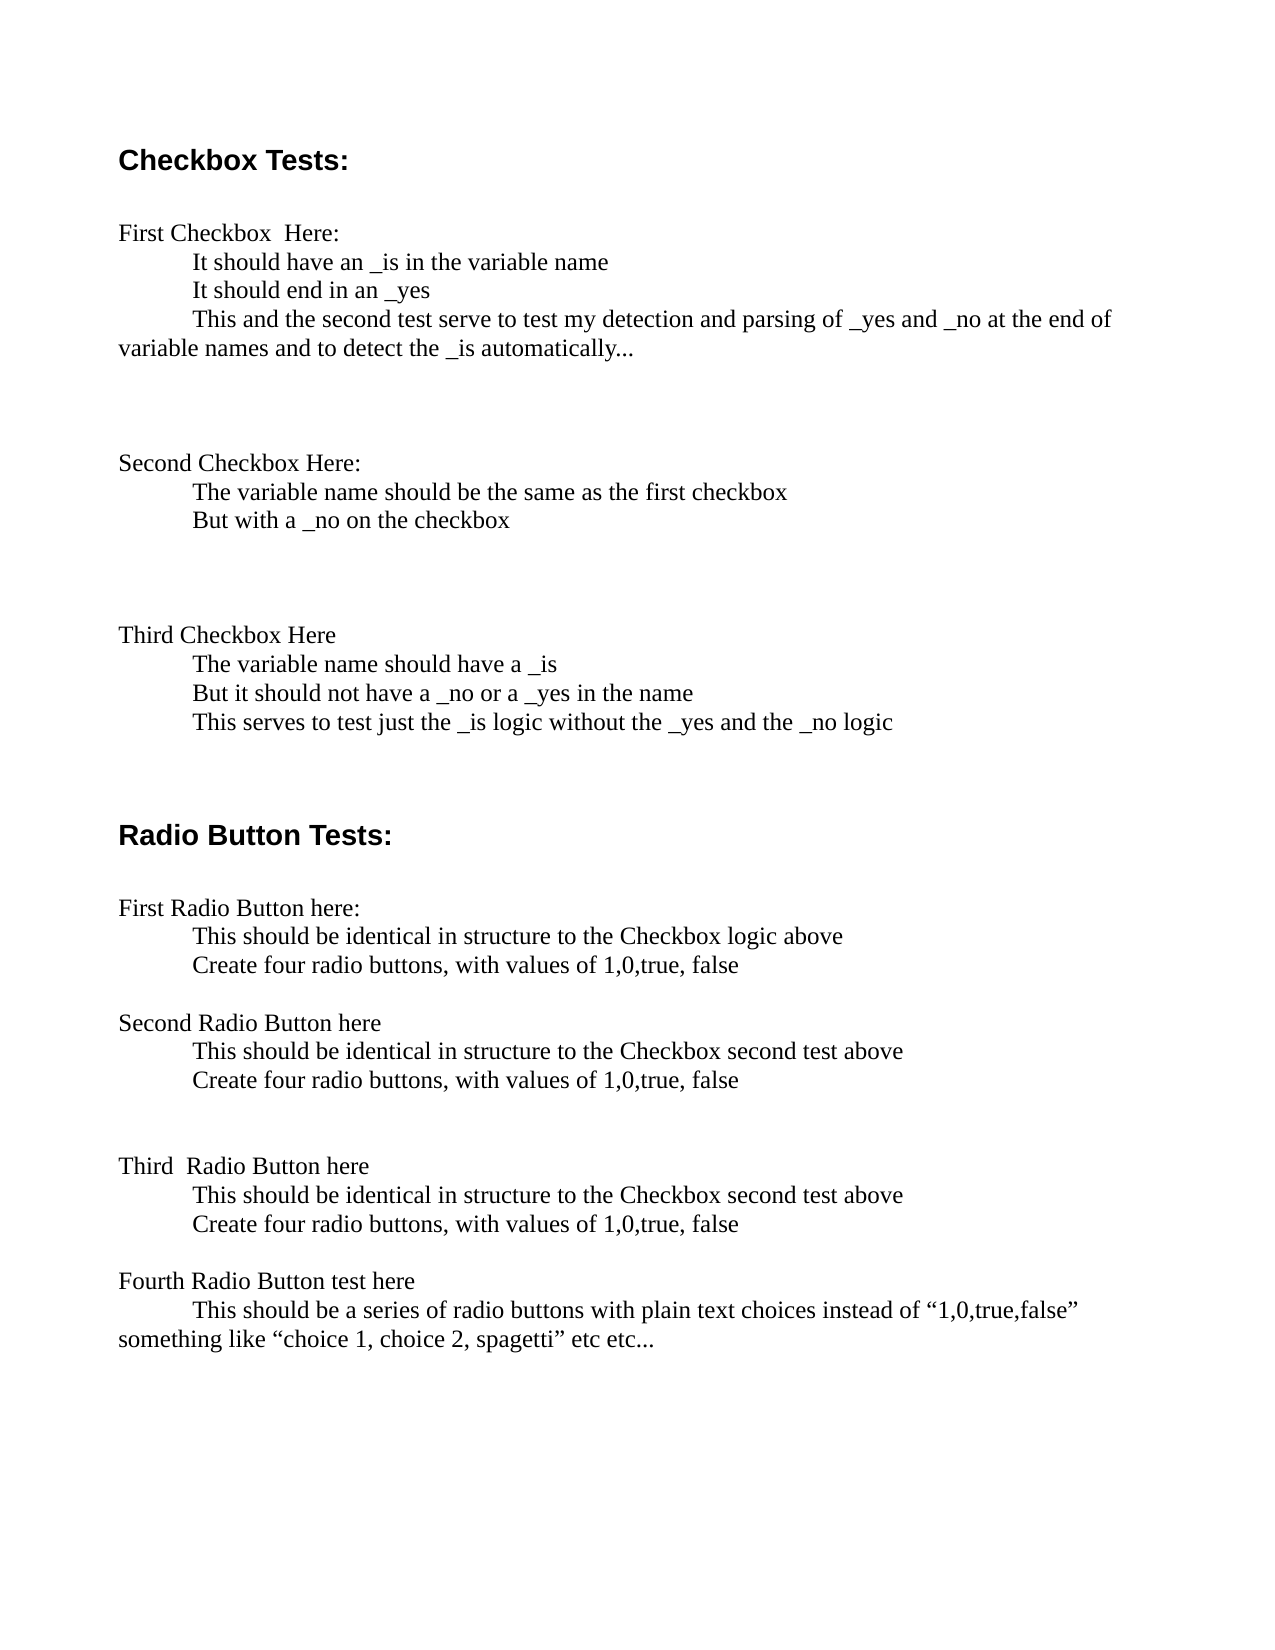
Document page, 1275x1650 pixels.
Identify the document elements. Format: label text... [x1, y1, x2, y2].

text Third Radio Button here [118, 1151, 1157, 1180]
text Create four radio buttons, with values of 1,0,true, false [118, 1209, 1157, 1238]
text But with a _no on the checkbox [118, 505, 1157, 534]
text First Checkbox Here: [118, 218, 1157, 247]
text Third Checkbox Here [118, 620, 1157, 649]
text It should have an _is in the variable name [118, 247, 1157, 275]
subtitle Radio Button Tests: [118, 818, 1157, 851]
text But it should not have a _no or a _yes in the name [118, 678, 1157, 707]
text This should be identical in structure to the Checkbox second test above [118, 1180, 1157, 1209]
text Create four radio buttons, with values of 1,0,true, false [118, 1065, 1157, 1094]
text This should be a series of radio buttons with plain text choices instead of “1,0,true,false” something like “choice 1, choice 2, spagetti” etc etc... [118, 1295, 1157, 1353]
text This should be identical in structure to the Checkbox second test above [118, 1036, 1157, 1065]
text This serves to test just the _is logic without the _yes and the _no logic [118, 707, 1157, 735]
text Fourth Radio Button test here [118, 1266, 1157, 1295]
text Second Checkbox Here: [118, 448, 1157, 477]
text The variable name should be the same as the first checkbox [118, 477, 1157, 505]
text First Radio Button here: [118, 893, 1157, 921]
text This and the second test serve to test my detection and parsing of _yes and _no at the end of variable names and to detect the _is automatically... [118, 304, 1157, 362]
text The variable name should have a _is [118, 649, 1157, 678]
text Second Radio Button here [118, 1008, 1157, 1036]
text Create four radio buttons, with values of 1,0,true, false [118, 950, 1157, 979]
text It should end in an _yes [118, 275, 1157, 304]
text This should be identical in structure to the Checkbox logic above [118, 921, 1157, 950]
subtitle Checkbox Tests: [118, 143, 1157, 177]
